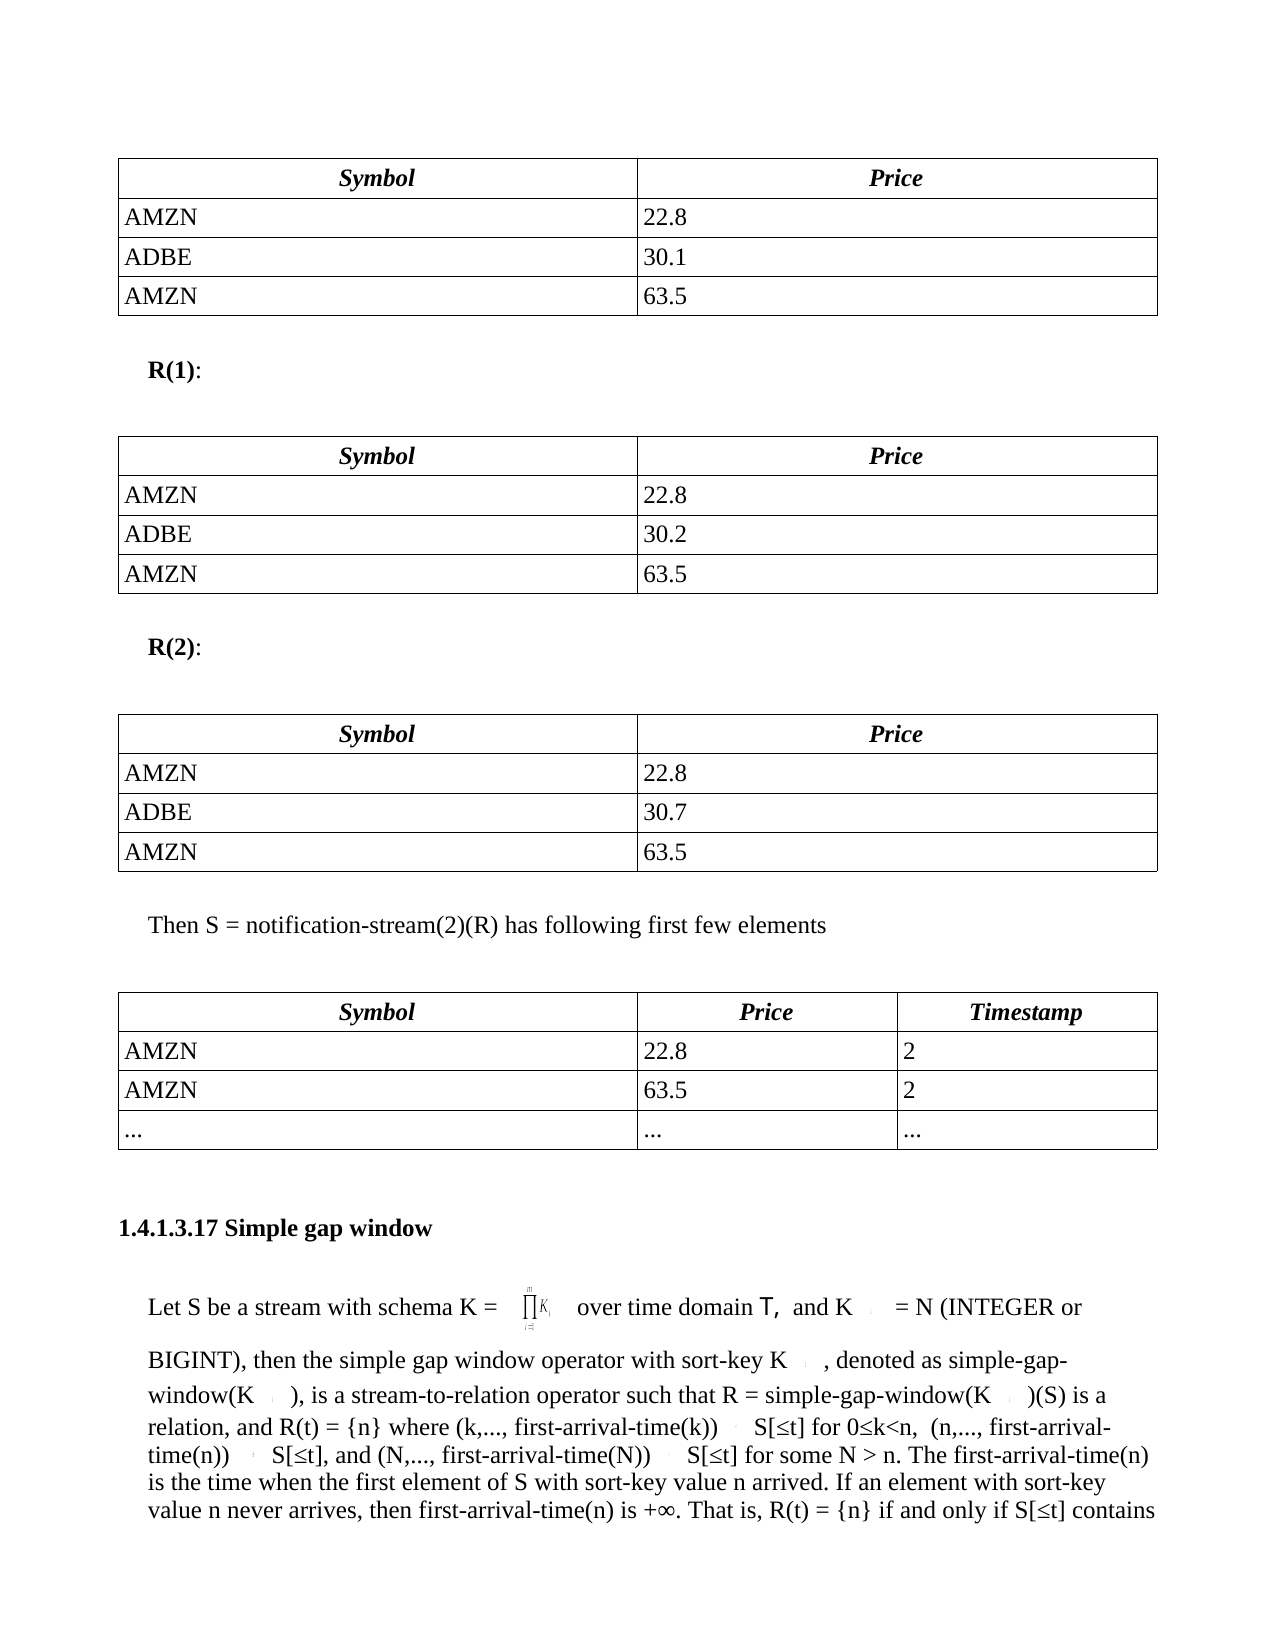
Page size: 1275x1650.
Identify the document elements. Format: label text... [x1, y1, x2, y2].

table_cell ... [898, 1111, 1157, 1149]
table_cell 63.5 [638, 833, 1157, 871]
table_cell AMZN [119, 833, 637, 871]
table_cell 22.8 [638, 199, 1157, 237]
table_cell AMZN [119, 199, 637, 237]
table_cell 63.5 [638, 1071, 897, 1109]
table_cell AMZN [119, 754, 637, 792]
table_header Symbol [119, 993, 637, 1031]
text R(1): [148, 356, 1157, 383]
table_cell ... [638, 1111, 897, 1149]
table_header Price [638, 993, 897, 1031]
table_cell 2 [898, 1071, 1157, 1109]
table_cell AMZN [119, 1032, 637, 1070]
text R(2): [148, 633, 1157, 661]
table_cell 22.8 [638, 1032, 897, 1070]
table_cell ADBE [119, 238, 637, 276]
table_cell ... [119, 1111, 637, 1149]
table_cell 63.5 [638, 277, 1157, 315]
table_cell ADBE [119, 794, 637, 832]
table_cell 30.2 [638, 516, 1157, 554]
table_cell AMZN [119, 277, 637, 315]
table_header Price [638, 715, 1157, 753]
text Let S be a stream with schema K = over time domain T, and K = N (INTEGER or BIGINT), then the simple gap window operator with sort-key K, denoted as simple-gap-window(K), is a stream-to-relation operator such that R = simple-gap-window(K)(S) is a relation, and R(t) = {n} where (k,..., first-arrival-time(k))S[≤t] for 0≤k<n, (n,..., first-arrival-time(n)) S[≤t], and (N,..., first-arrival-time(N))S[≤t] for some N > n. The first-arrival-time(n) is the time when the first element of S with sort-key value n arrived. If an element with sort-key value n never arrives, then first-arrival-time(n) is +∞. That is, R(t) = {n} if and only if S[≤t] contains [148, 1271, 1157, 1524]
table_cell 63.5 [638, 555, 1157, 593]
table_header Symbol [119, 159, 637, 198]
table_cell 22.8 [638, 754, 1157, 792]
table_header Symbol [119, 715, 637, 753]
table_cell ADBE [119, 516, 637, 554]
table_header Timestamp [898, 993, 1157, 1031]
table_cell 30.1 [638, 238, 1157, 276]
text Then S = notification-stream(2)(R) has following first few elements [148, 911, 1157, 939]
subtitle 1.4.1.3.17 Simple gap window [118, 1214, 1157, 1242]
table_cell 2 [898, 1032, 1157, 1070]
table_cell AMZN [119, 1071, 637, 1109]
table_header Price [638, 437, 1157, 475]
table_cell AMZN [119, 555, 637, 593]
table_cell AMZN [119, 476, 637, 515]
table_cell 22.8 [638, 476, 1157, 515]
table_header Price [638, 159, 1157, 198]
table_header Symbol [119, 437, 637, 475]
table_cell 30.7 [638, 794, 1157, 832]
